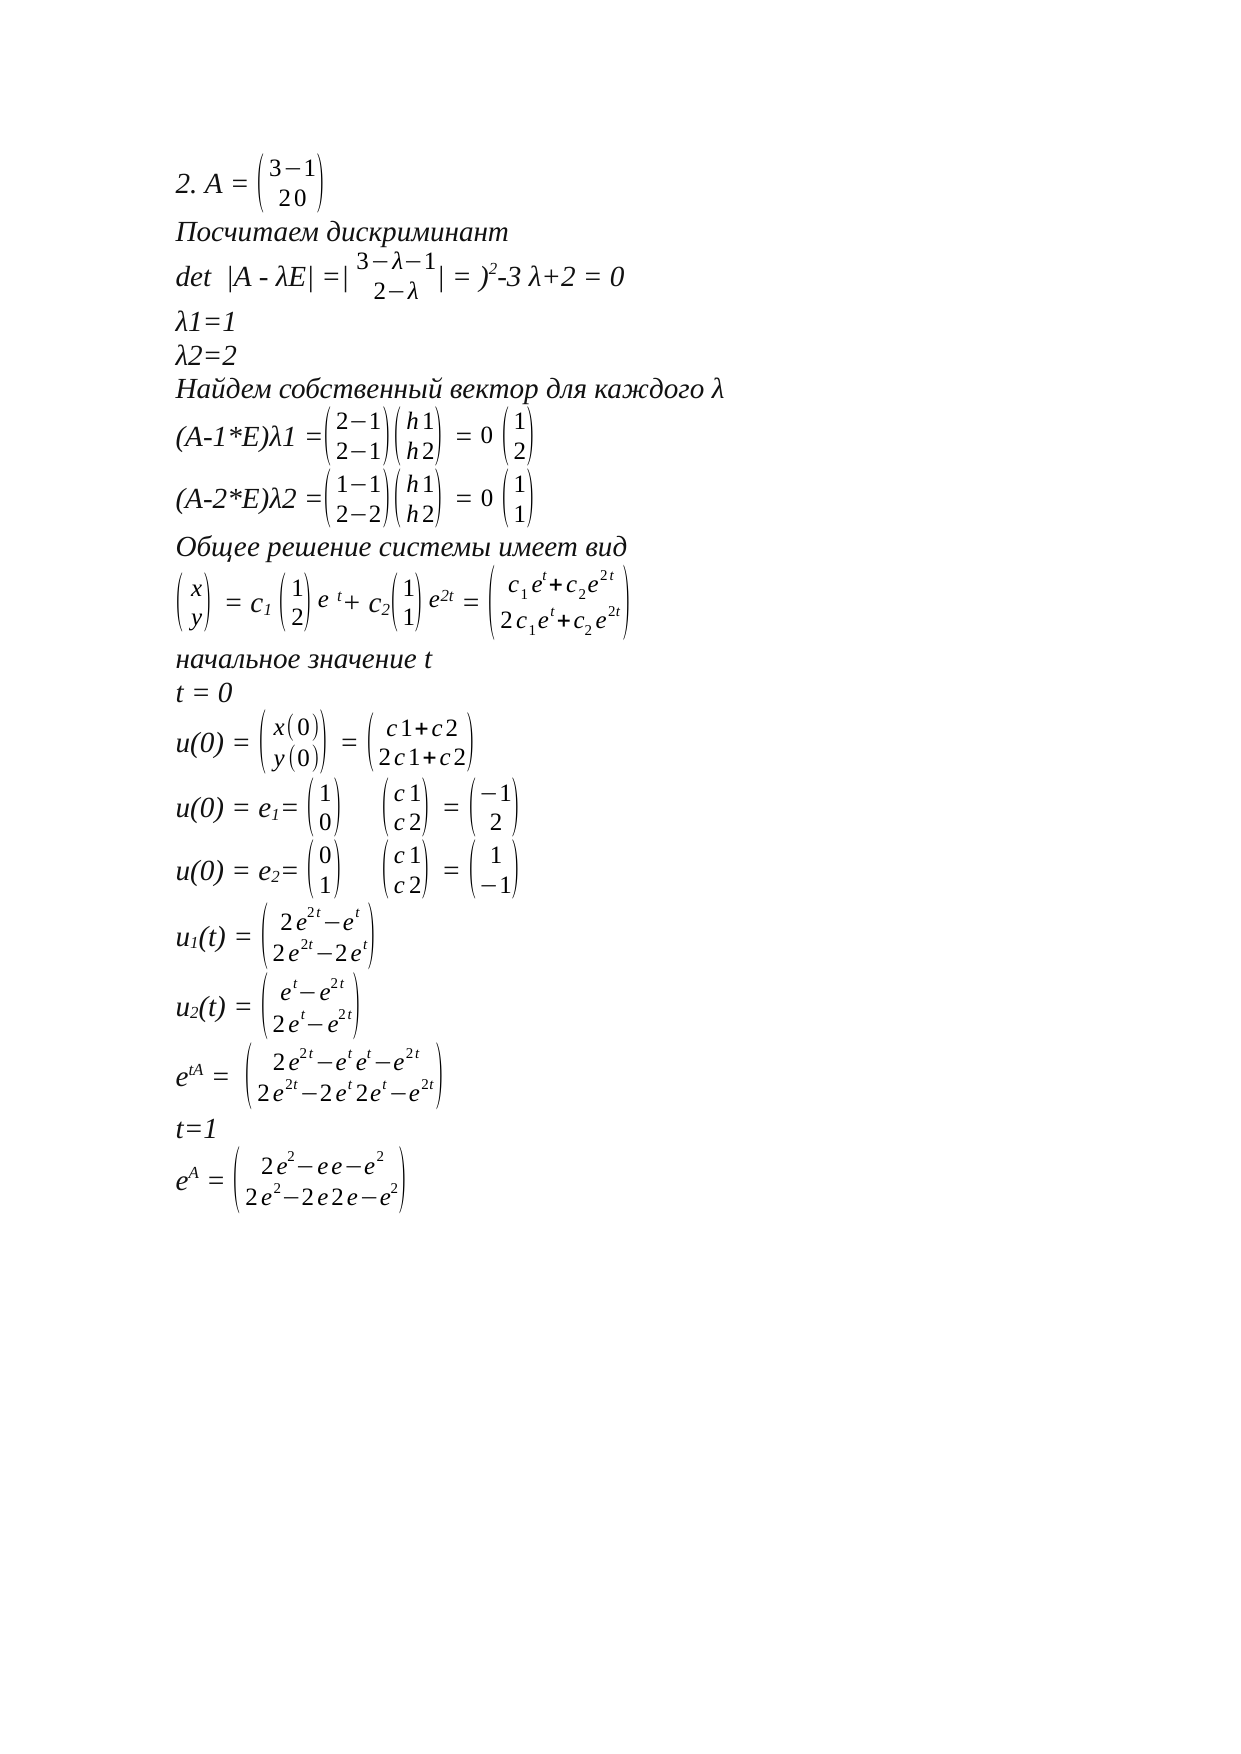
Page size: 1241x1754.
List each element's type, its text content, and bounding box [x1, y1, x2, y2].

text Посчитаем дискриминант [175, 214, 1152, 248]
text etA = [175, 1041, 1152, 1111]
text u(0) = e1= = [175, 776, 1152, 838]
text det |A - λE| =| | = )2-3 λ+2 = 0 [175, 248, 1152, 304]
text u(0) = = [175, 708, 1152, 776]
text Общее решение системы имеет вид [175, 529, 1152, 563]
text eA = [175, 1144, 1152, 1215]
text t=1 [175, 1111, 1152, 1144]
text (А-1*Е)λ1 = = [175, 405, 1152, 467]
text u2(t) = [175, 971, 1152, 1041]
text λ2=2 [175, 338, 1152, 371]
text u(0) = e2= = [175, 838, 1152, 901]
text t = 0 [175, 675, 1152, 708]
text (А-2*Е)λ2 = = [175, 467, 1152, 529]
text начальное значение t [175, 641, 1152, 675]
text u1(t) = [175, 901, 1152, 971]
text 2. А = [175, 152, 1152, 214]
text = c1 t+ c22t = [175, 563, 1152, 641]
text λ1=1 [175, 304, 1152, 338]
text Найдем собственный вектор для каждого λ [175, 371, 1152, 405]
